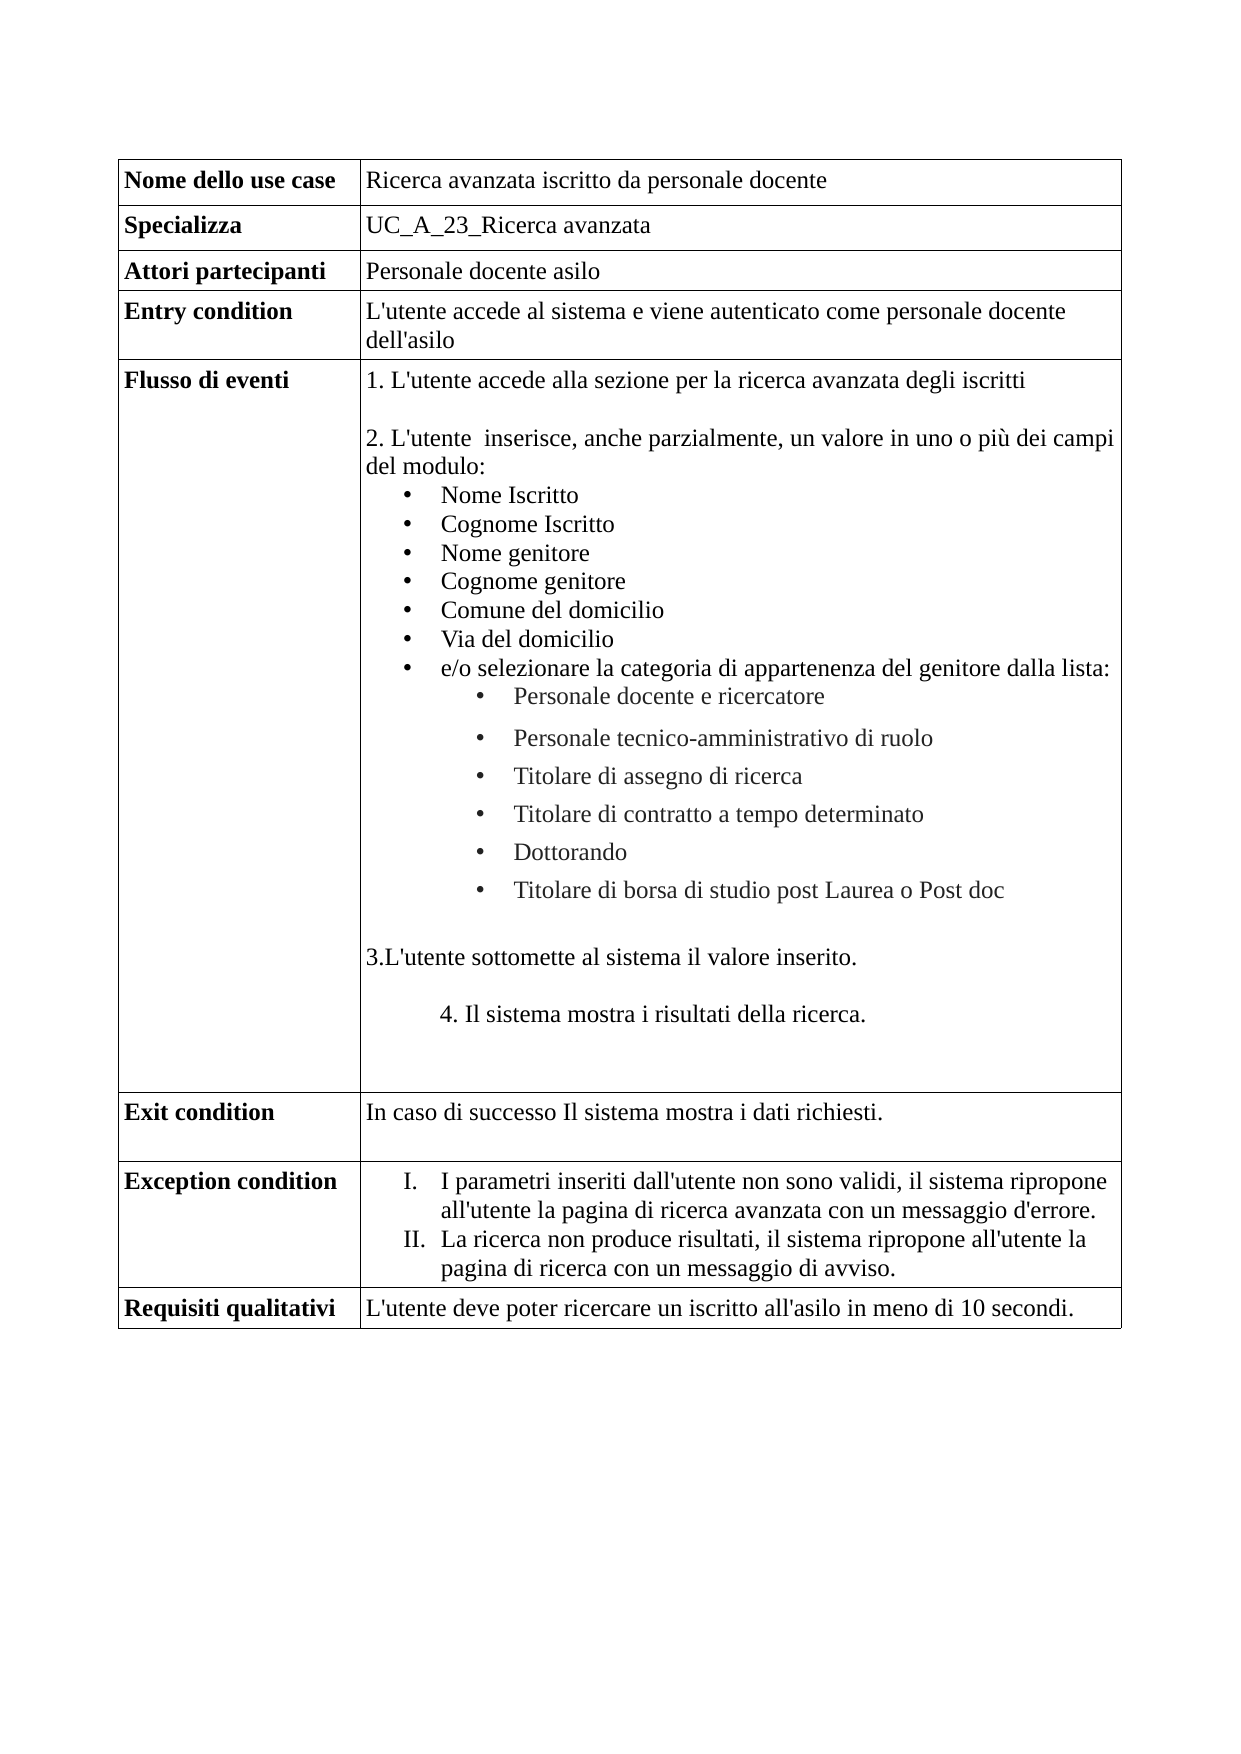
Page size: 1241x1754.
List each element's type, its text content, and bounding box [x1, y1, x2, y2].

table_cell 1. L'utente accede alla sezione per la ricerca avanzata degli iscritti 2. L'utente inserisce, anche parzialmente, un valore in uno o più dei campi del modulo: Nome Iscritto Cognome Iscritto Nome genitore Cognome genitore Comune del domicilio Via del domicilio e/o selezionare la categoria di appartenenza del genitore dalla lista: Personale docente e ricercatore Personale tecnico-amministrativo di ruolo Titolare di assegno di ricerca Titolare di contratto a tempo determinato Dottorando Titolare di borsa di studio post Laurea o Post doc 3.L'utente sottomette al sistema il valore inserito. 4. Il sistema mostra i risultati della ricerca. [361, 360, 1121, 1092]
table_cell Specializza [119, 206, 360, 250]
table_cell In caso di successo Il sistema mostra i dati richiesti. [361, 1093, 1121, 1161]
table_cell UC_A_23_Ricerca avanzata [361, 206, 1121, 250]
table_cell Exception condition [119, 1162, 360, 1287]
table_cell Entry condition [119, 291, 360, 359]
table_header Ricerca avanzata iscritto da personale docente [361, 160, 1121, 205]
table_cell I parametri inseriti dall'utente non sono validi, il sistema ripropone all'utente la pagina di ricerca avanzata con un messaggio d'errore. La ricerca non produce risultati, il sistema ripropone all'utente la pagina di ricerca con un messaggio di avviso. [361, 1162, 1121, 1287]
table_header Nome dello use case [119, 160, 360, 205]
table_cell L'utente deve poter ricercare un iscritto all'asilo in meno di 10 secondi. [361, 1288, 1121, 1327]
table_cell Attori partecipanti [119, 251, 360, 290]
table_cell Personale docente asilo [361, 251, 1121, 290]
table_cell Exit condition [119, 1093, 360, 1161]
table_cell L'utente accede al sistema e viene autenticato come personale docente dell'asilo [361, 291, 1121, 359]
table_cell Requisiti qualitativi [119, 1288, 360, 1327]
table_cell Flusso di eventi [119, 360, 360, 1092]
